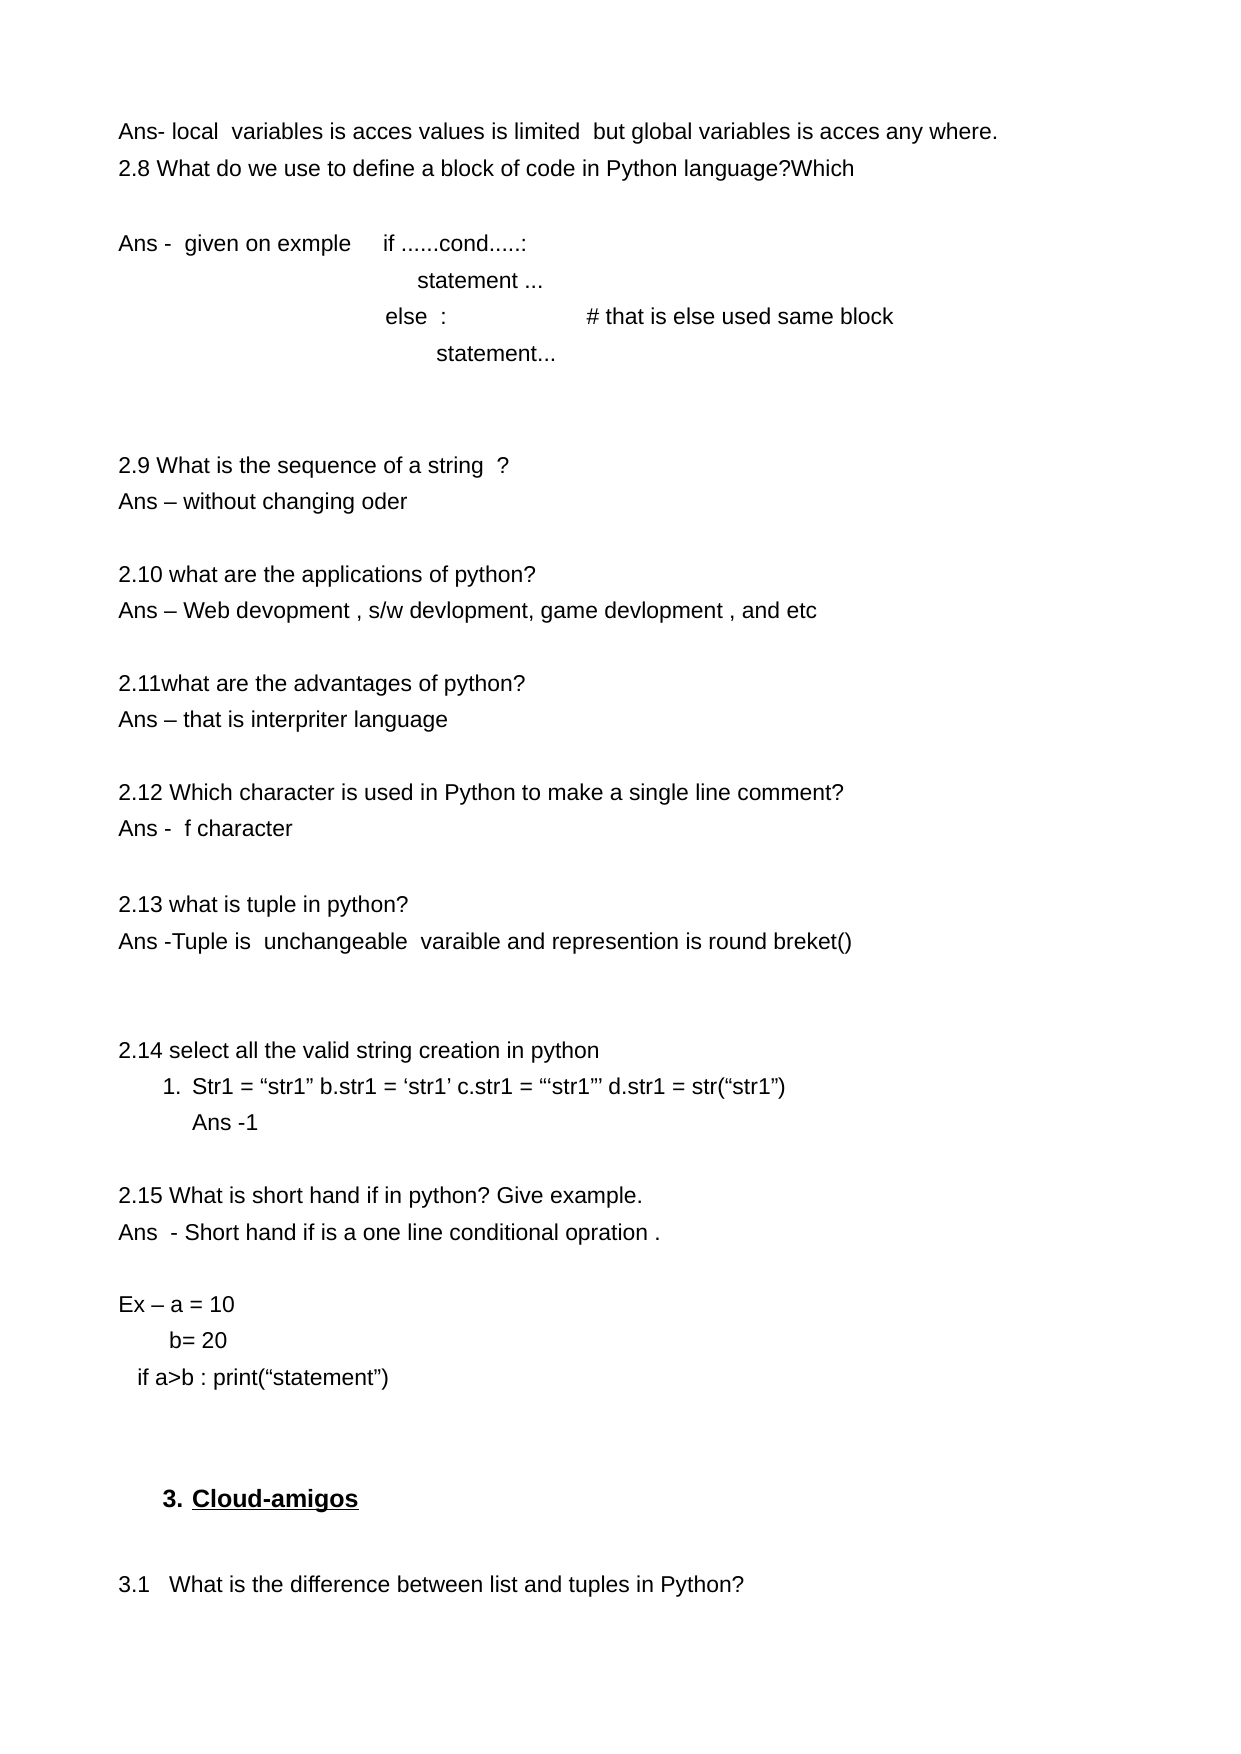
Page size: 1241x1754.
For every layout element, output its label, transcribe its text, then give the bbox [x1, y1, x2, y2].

text else : # that is else used same block [118, 303, 1122, 329]
text 2.11what are the advantages of python? [118, 670, 1122, 696]
text 2.10 what are the applications of python? [118, 561, 1122, 587]
text Ans - f character [118, 815, 1122, 842]
text Ans- local variables is acces values is limited but global variables is acces any where. [118, 118, 1122, 144]
text statement... [118, 339, 1122, 366]
text b= 20 [118, 1327, 1122, 1354]
list Ans -1 [162, 1109, 1122, 1136]
text Ans – without changing oder [118, 488, 1122, 514]
text 2.9 What is the sequence of a string ? [118, 452, 1122, 478]
list Str1 = “str1” b.str1 = ‘str1’ c.str1 = “‘str1”’ d.str1 = str(“str1”) [162, 1073, 1122, 1099]
text 2.12 Which character is used in Python to make a single line comment? [118, 779, 1122, 805]
text Ans -Tuple is unchangeable varaible and represention is round breket() [118, 928, 1122, 954]
text Ans – Web devopment , s/w devlopment, game devlopment , and etc [118, 597, 1122, 623]
text 2.15 What is short hand if in python? Give example. [118, 1182, 1122, 1208]
text 2.13 what is tuple in python? [118, 891, 1122, 918]
text if a>b : print(“statement”) [118, 1364, 1122, 1390]
list Cloud-amigos [162, 1484, 1122, 1513]
text statement ... [118, 267, 1122, 293]
text 2.14 select all the valid string creation in python [118, 1037, 1122, 1063]
text 2.8 What do we use to define a block of code in Python language?Which [118, 154, 1122, 181]
text Ex – a = 10 [118, 1291, 1122, 1317]
text Ans - given on exmple if ......cond.....: [118, 230, 1122, 257]
text 3.1 What is the difference between list and tuples in Python? [118, 1571, 1122, 1598]
text Ans - Short hand if is a one line conditional opration . [118, 1218, 1122, 1245]
text Ans – that is interpriter language [118, 706, 1122, 733]
